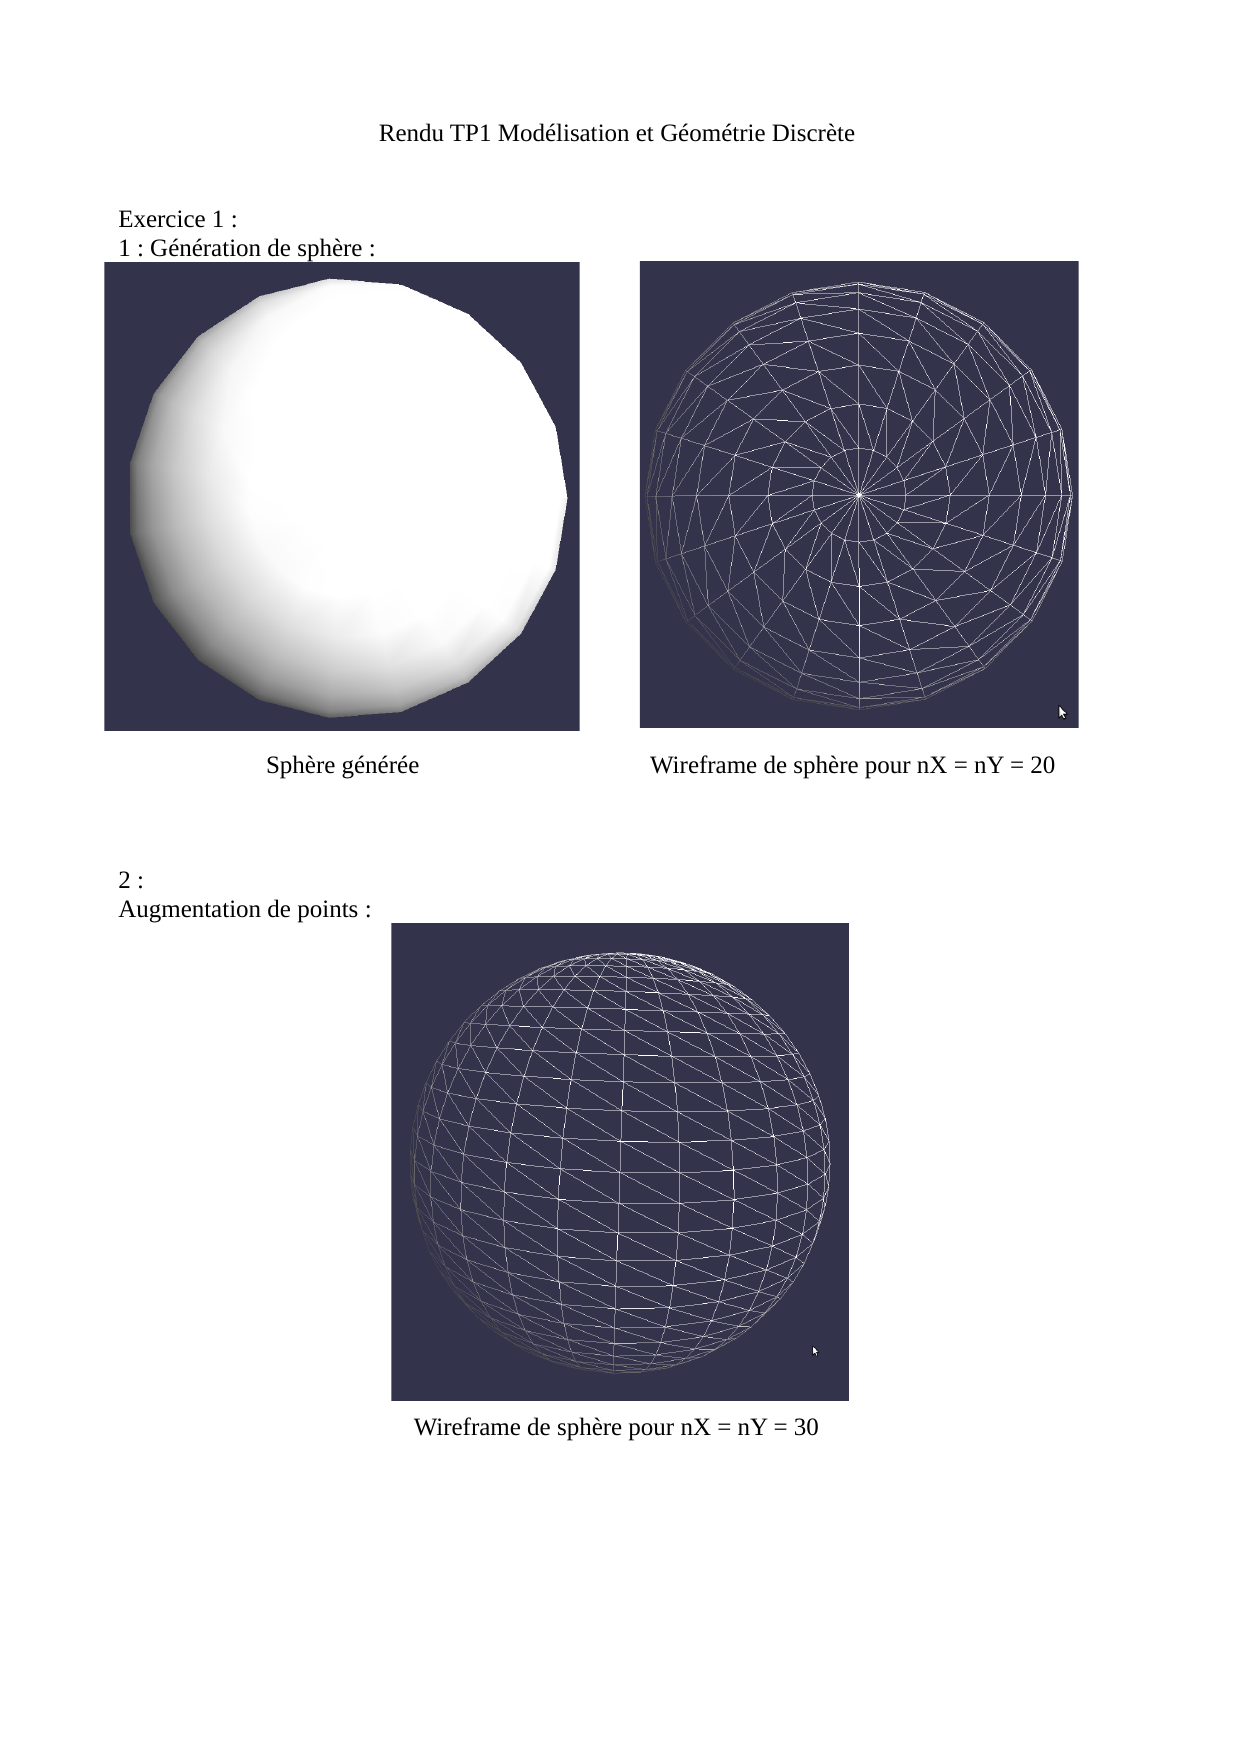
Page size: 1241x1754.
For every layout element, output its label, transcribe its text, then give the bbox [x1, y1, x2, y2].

text Augmentation de points : [118, 894, 1122, 923]
text Rendu TP1 Modélisation et Géométrie Discrète [118, 118, 1122, 147]
picture [104, 262, 580, 731]
text 2 : [118, 866, 1122, 894]
text Exercice 1 : [118, 204, 1122, 233]
picture [391, 923, 849, 1401]
picture [639, 261, 1079, 728]
text 1 : Génération de sphère : [118, 233, 1122, 262]
text Sphère générée Wireframe de sphère pour nX = nY = 20 [118, 751, 1122, 779]
text Wireframe de sphère pour nX = nY = 30 [118, 1412, 1122, 1441]
